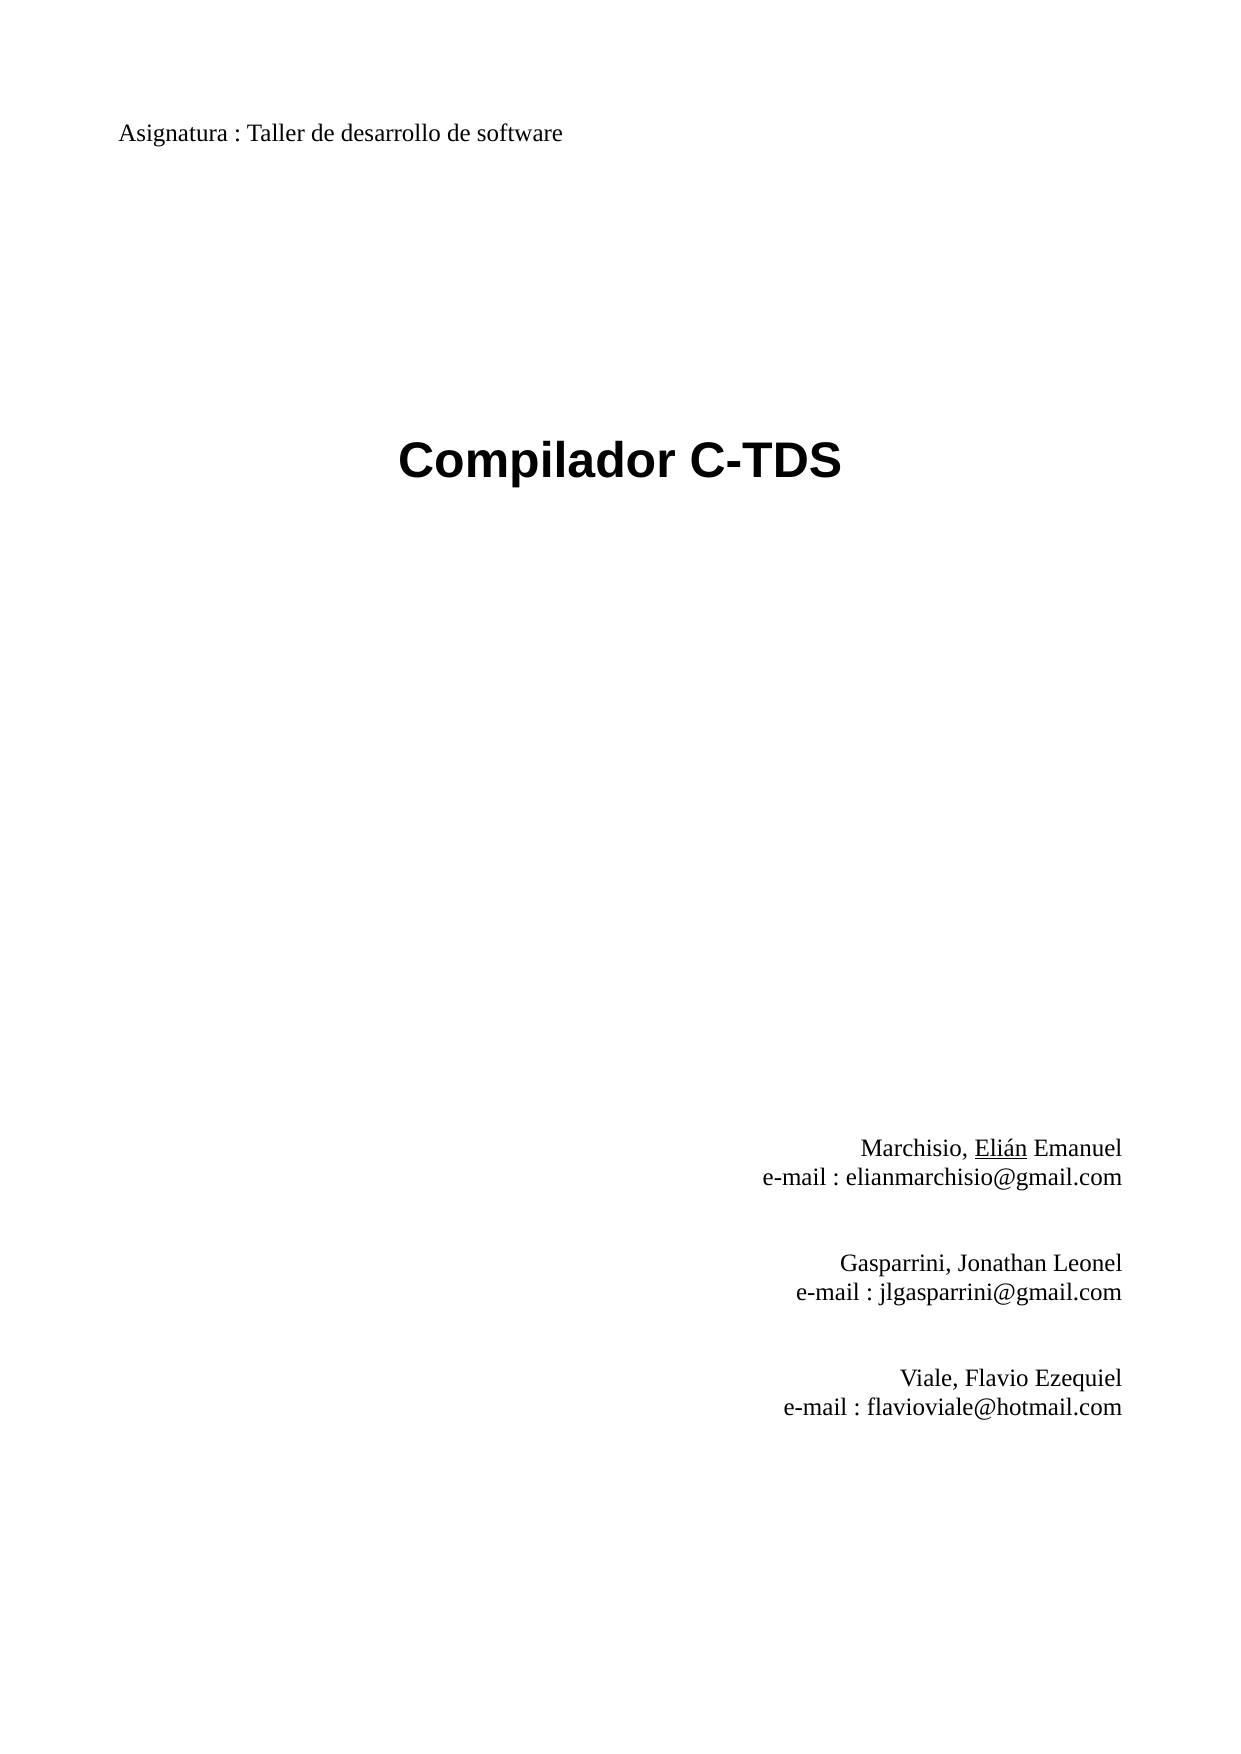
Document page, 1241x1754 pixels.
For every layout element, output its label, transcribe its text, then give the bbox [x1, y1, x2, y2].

text e-mail : elianmarchisio@gmail.com [118, 1162, 1122, 1191]
text Gasparrini, Jonathan Leonel [118, 1248, 1122, 1277]
text Viale, Flavio Ezequiel [118, 1363, 1122, 1392]
subtitle Compilador C-TDS [118, 431, 1122, 488]
text Asignatura : Taller de desarrollo de software [118, 118, 1122, 147]
text e-mail : flavioviale@hotmail.com [118, 1392, 1122, 1421]
text Marchisio, Elián Emanuel [118, 1133, 1122, 1162]
text e-mail : jlgasparrini@gmail.com [118, 1277, 1122, 1306]
